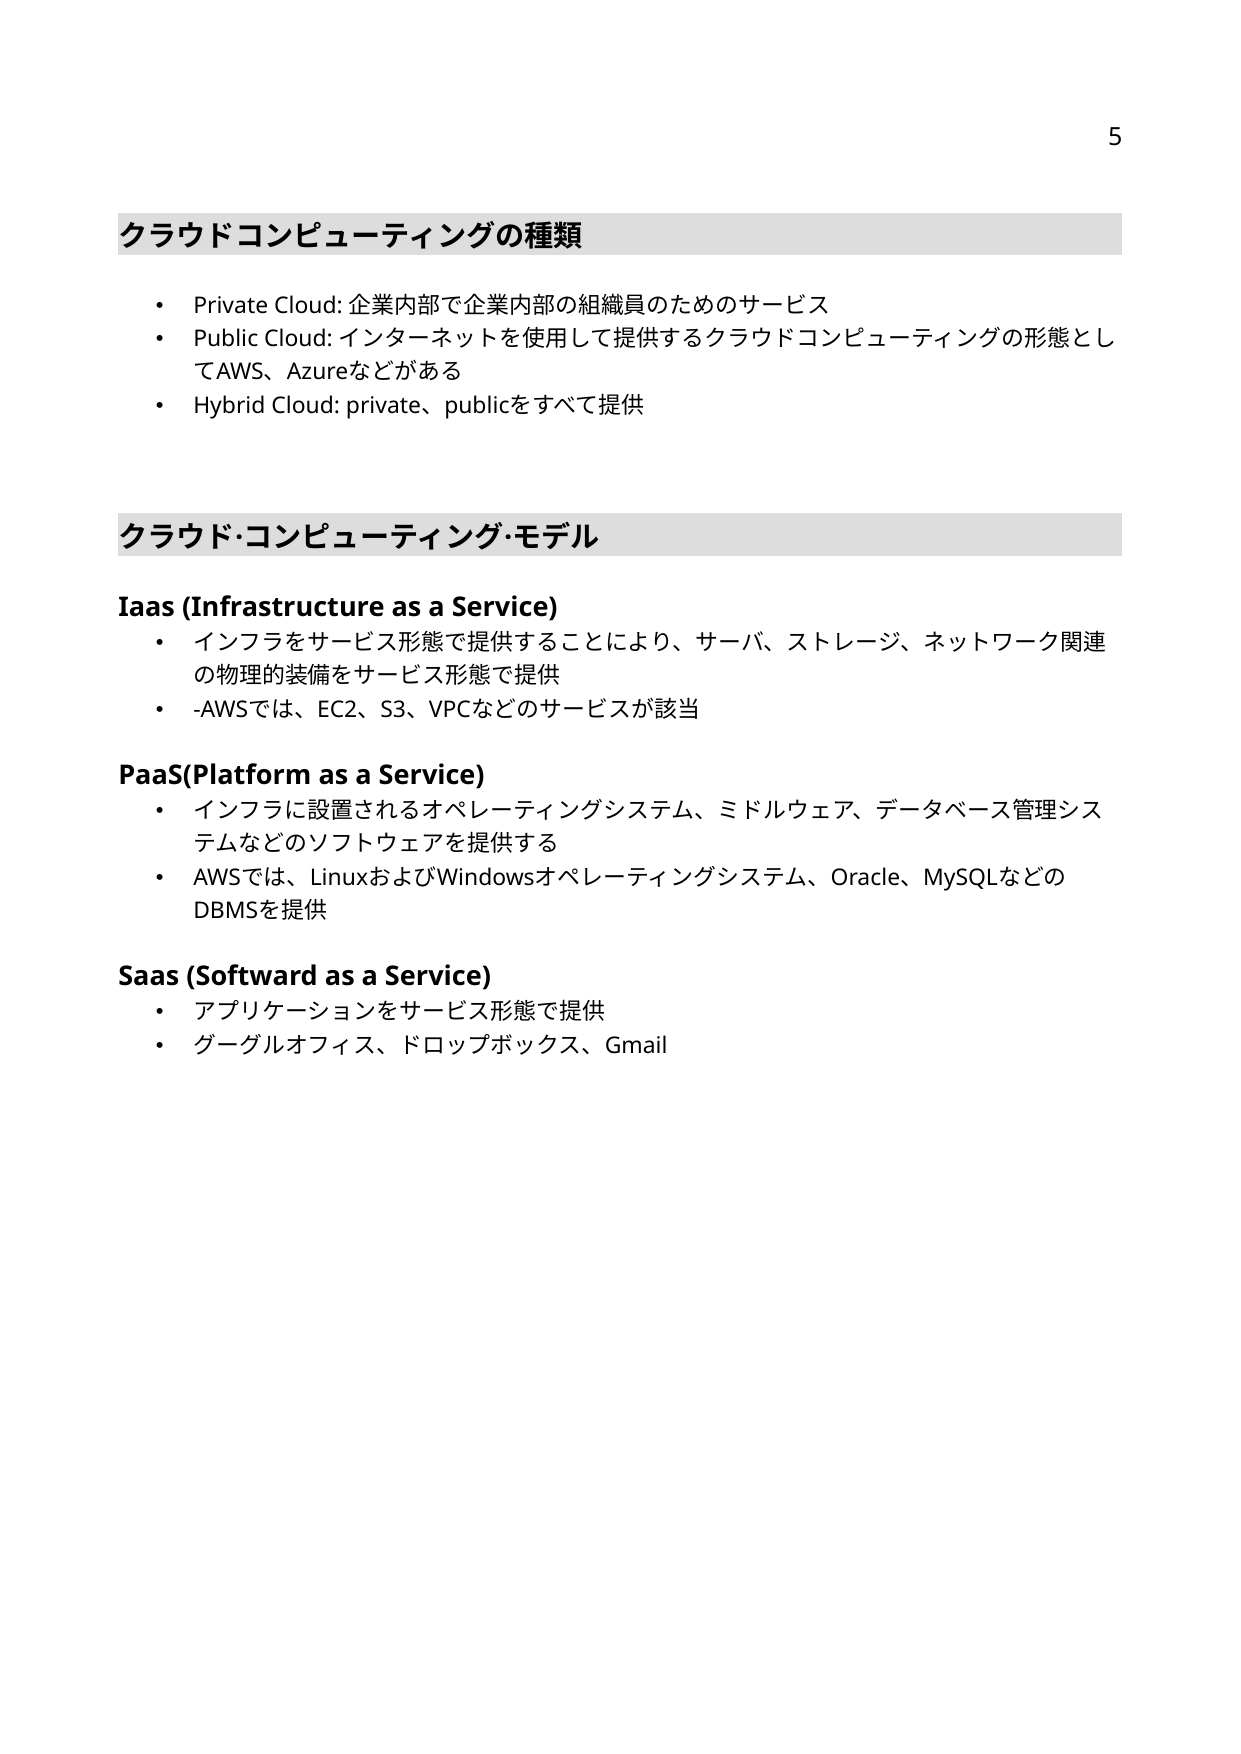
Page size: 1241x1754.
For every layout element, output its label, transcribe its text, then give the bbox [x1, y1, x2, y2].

text PaaS(Platform as a Service) [118, 755, 1122, 792]
list インフラをサービス形態で提供することにより、サーバ、ストレージ、ネットワーク関連の物理的装備をサービス形態で提供 [156, 624, 1122, 691]
list Public Cloud: インターネットを使用して提供するクラウドコンピューティングの形態としてAWS、Azureなどがある [156, 320, 1122, 386]
list グーグルオフィス、ドロップボックス、Gmail [156, 1026, 1122, 1060]
text Iaas (Infrastructure as a Service) [118, 587, 1122, 624]
list インフラに設置されるオペレーティングシステム、ミドルウェア、データベース管理システムなどのソフトウェアを提供する [156, 792, 1122, 858]
list -AWSでは、EC2、S3、VPCなどのサービスが該当 [156, 691, 1122, 724]
list AWSでは、LinuxおよびWindowsオペレーティングシステム、Oracle、MySQLなどのDBMSを提供 [156, 858, 1122, 925]
text クラウド·コンピューティング·モデル [118, 513, 1122, 556]
list Private Cloud: 企業内部で企業内部の組織員のためのサービス [156, 286, 1122, 320]
list アプリケーションをサービス形態で提供 [156, 993, 1122, 1026]
text Saas (Softward as a Service) [118, 956, 1122, 993]
text クラウドコンピューティングの種類 [118, 213, 1122, 255]
list Hybrid Cloud: private、publicをすべて提供 [156, 386, 1122, 420]
